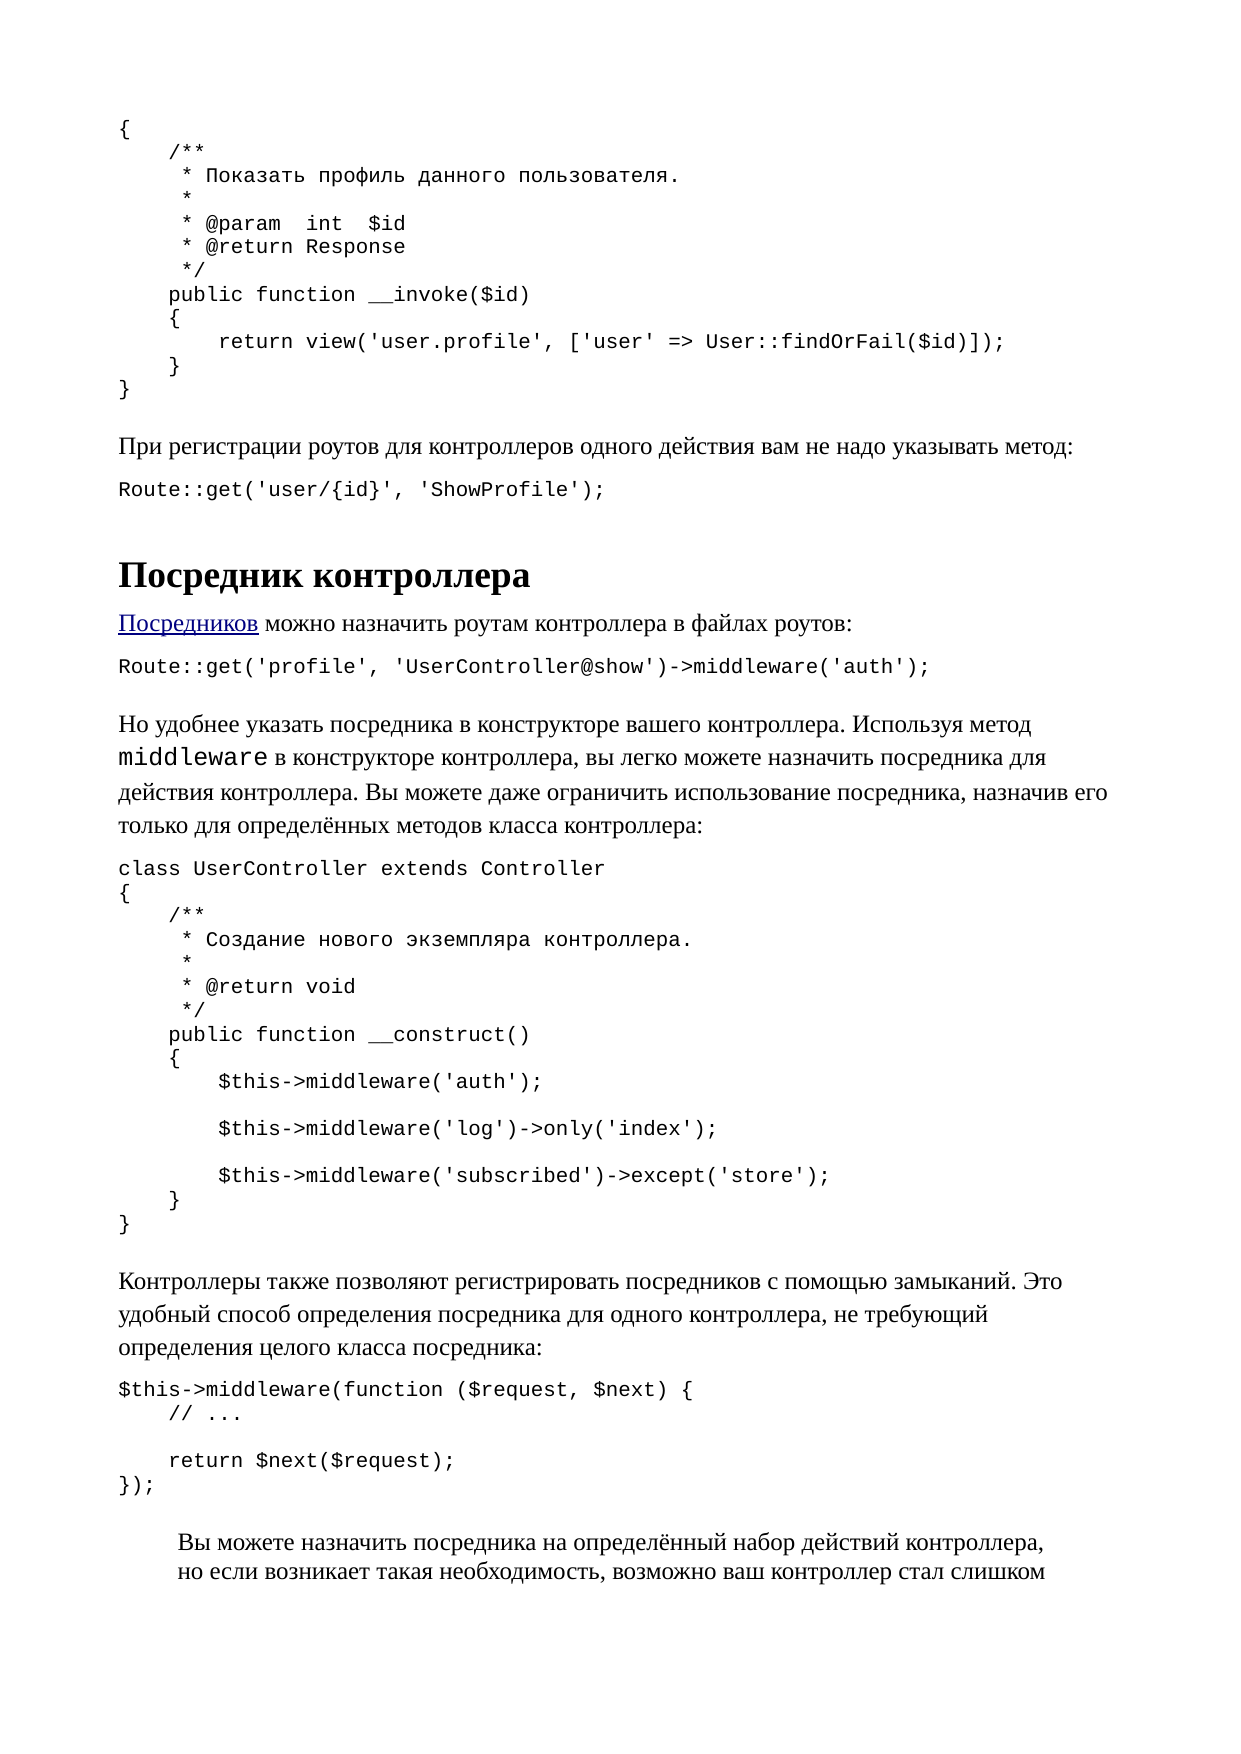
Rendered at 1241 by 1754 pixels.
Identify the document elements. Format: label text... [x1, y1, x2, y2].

text При регистрации роутов для контроллеров одного действия вам не надо указывать метод: [118, 431, 1122, 460]
text } [118, 354, 1122, 378]
text Контроллеры также позволяют регистрировать посредников с помощью замыканий. Это удобный способ определения посредника для одного контроллера, не требующий определения целого класса посредника: [118, 1266, 1122, 1361]
subtitle Посредник контроллера [118, 553, 1122, 596]
text public function __invoke($id) [118, 284, 1122, 307]
text Вы можете назначить посредника на определённый набор действий контроллера, но если возникает такая необходимость, возможно ваш контроллер стал слишком [177, 1527, 1063, 1585]
text * @return Response [118, 236, 1122, 260]
text } [118, 1189, 1122, 1213]
text Route::get('user/{id}', 'ShowProfile'); [118, 479, 1122, 503]
text * Создание нового экземпляра контроллера. [118, 929, 1122, 953]
text return view('user.profile', ['user' => User::findOrFail($id)]); [118, 331, 1122, 354]
text * Показать профиль данного пользователя. [118, 165, 1122, 189]
text * [118, 953, 1122, 976]
text Посредников можно назначить роутам контроллера в файлах роутов: [118, 608, 1122, 637]
text // ... [118, 1403, 1122, 1427]
text } [118, 1213, 1122, 1236]
text { [118, 882, 1122, 905]
text $this->middleware('subscribed')->except('store'); [118, 1165, 1122, 1189]
text } [118, 378, 1122, 402]
text $this->middleware('log')->only('index'); [118, 1118, 1122, 1142]
text * @param int $id [118, 213, 1122, 236]
text { [118, 307, 1122, 331]
text { [118, 118, 1122, 142]
text public function __construct() [118, 1023, 1122, 1047]
text { [118, 1047, 1122, 1071]
text Route::get('profile', 'UserController@show')->middleware('auth'); [118, 656, 1122, 680]
text */ [118, 1000, 1122, 1023]
text }); [118, 1474, 1122, 1498]
text * [118, 189, 1122, 213]
text */ [118, 260, 1122, 284]
text Но удобнее указать посредника в конструкторе вашего контроллера. Используя метод middleware в конструкторе контроллера, вы легко можете назначить посредника для действия контроллера. Вы можете даже ограничить использование посредника, назначив его только для определённых методов класса контроллера: [118, 709, 1122, 839]
text $this->middleware('auth'); [118, 1071, 1122, 1094]
text return $next($request); [118, 1450, 1122, 1474]
text /** [118, 905, 1122, 929]
text /** [118, 142, 1122, 165]
text * @return void [118, 976, 1122, 1000]
text $this->middleware(function ($request, $next) { [118, 1379, 1122, 1403]
text class UserController extends Controller [118, 858, 1122, 882]
